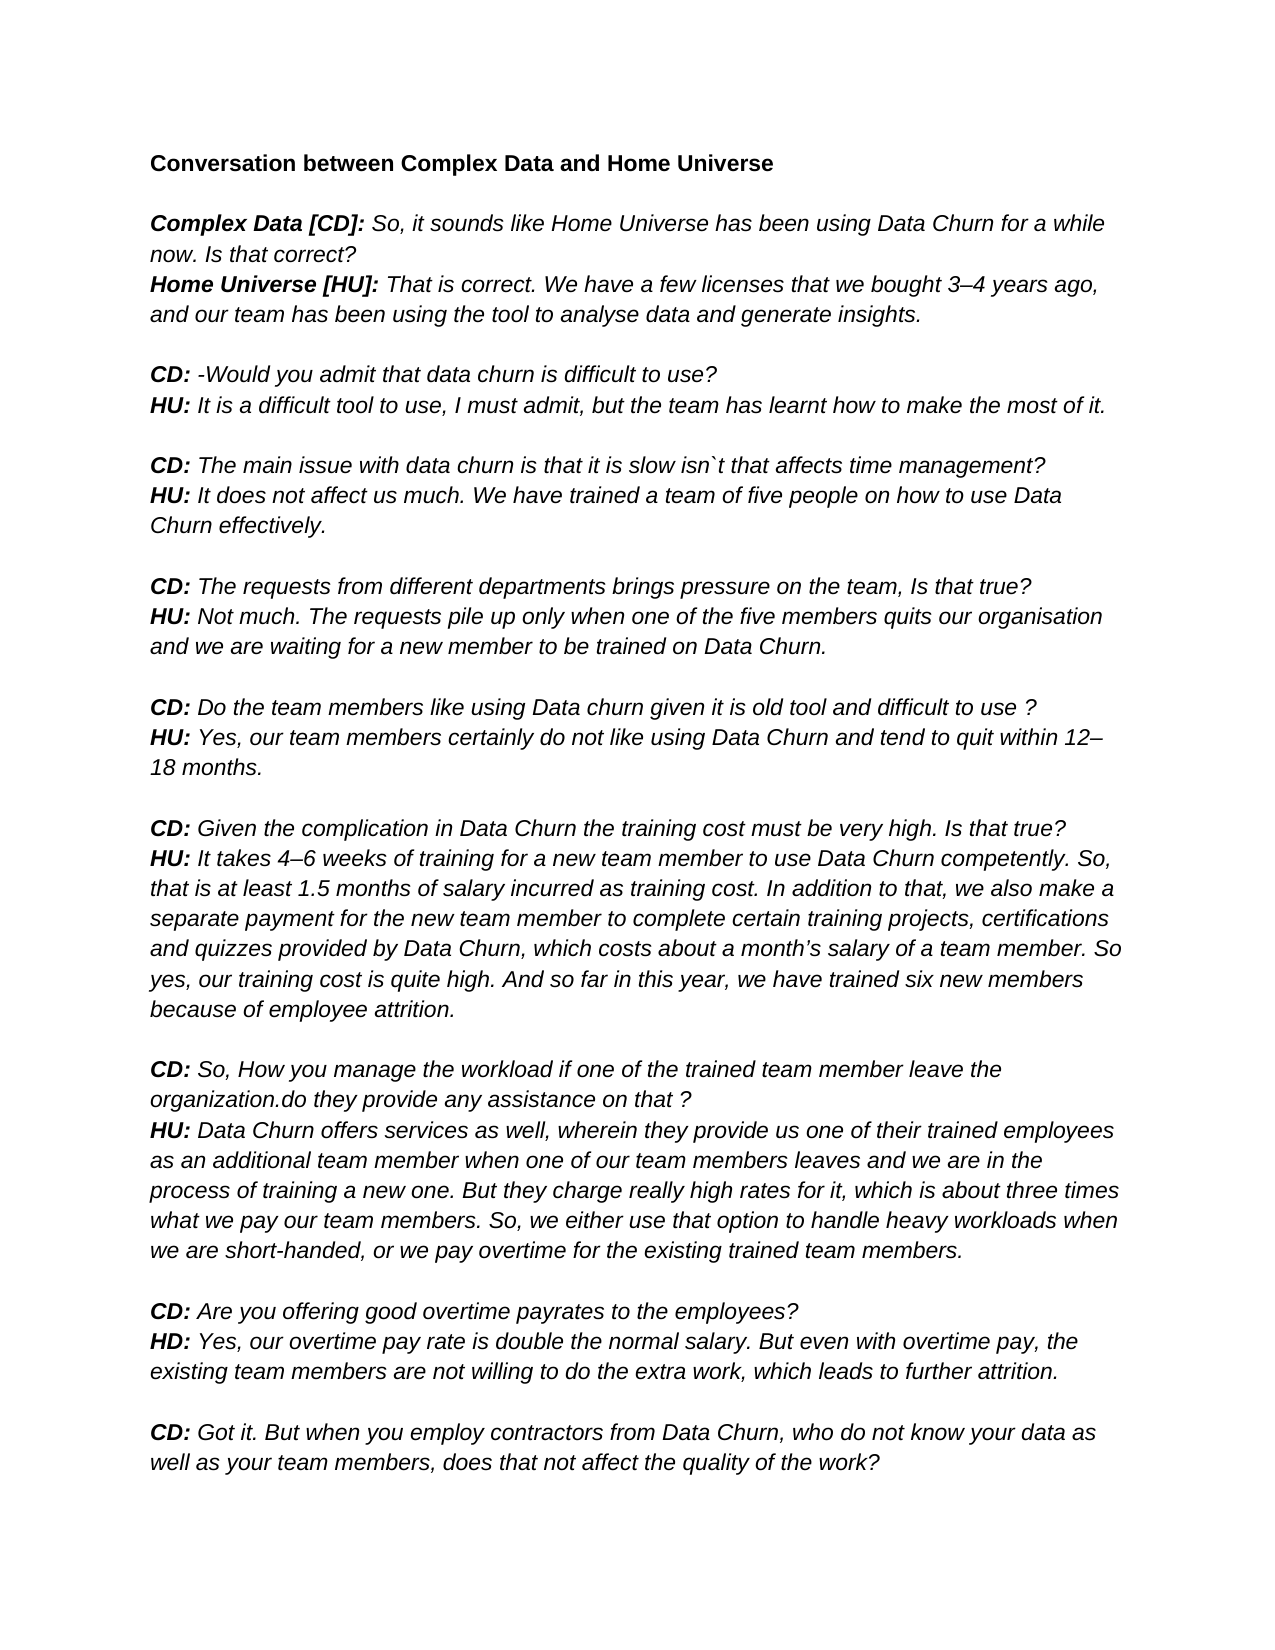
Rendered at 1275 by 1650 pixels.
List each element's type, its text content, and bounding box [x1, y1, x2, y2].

text HD: Yes, our overtime pay rate is double the normal salary. But even with overtime pay, the existing team members are not willing to do the extra work, which leads to further attrition. [150, 1328, 1125, 1385]
text HU: Yes, our team members certainly do not like using Data Churn and tend to quit within 12–18 months. [150, 724, 1125, 781]
text CD: Given the complication in Data Churn the training cost must be very high. Is that true? [150, 814, 1125, 841]
text CD: Got it. But when you employ contractors from Data Churn, who do not know your data as well as your team members, does that not affect the quality of the work? [150, 1419, 1125, 1475]
text HU: It takes 4–6 weeks of training for a new team member to use Data Churn competently. So, that is at least 1.5 months of salary incurred as training cost. In addition to that, we also make a separate payment for the new team member to complete certain training projects, certifications and quizzes provided by Data Churn, which costs about a month’s salary of a team member. So yes, our training cost is quite high. And so far in this year, we have trained six new members because of employee attrition. [150, 845, 1125, 1022]
text CD: -Would you admit that data churn is difficult to use? [150, 361, 1125, 388]
text Complex Data [CD]: So, it sounds like Home Universe has been using Data Churn for a while now. Is that correct? [150, 210, 1125, 267]
text HU: It does not affect us much. We have trained a team of five people on how to use Data Churn effectively. [150, 482, 1125, 539]
text CD: The main issue with data churn is that it is slow isn`t that affects time management? [150, 452, 1125, 478]
text CD: Are you offering good overtime payrates to the employees? [150, 1298, 1125, 1324]
text HU: Data Churn offers services as well, wherein they provide us one of their trained employees as an additional team member when one of our team members leaves and we are in the process of training a new one. But they charge really high rates for it, which is about three times what we pay our team members. So, we either use that option to handle heavy workloads when we are short-handed, or we pay overtime for the existing trained team members. [150, 1117, 1125, 1264]
text CD: So, How you manage the workload if one of the trained team member leave the organization.do they provide any assistance on that ? [150, 1056, 1125, 1113]
text HU: Not much. The requests pile up only when one of the five members quits our organisation and we are waiting for a new member to be trained on Data Churn. [150, 603, 1125, 660]
text HU: It is a difficult tool to use, I must admit, but the team has learnt how to make the most of it. [150, 392, 1125, 418]
text Conversation between Complex Data and Home Universe [150, 150, 1125, 176]
text CD: The requests from different departments brings pressure on the team, Is that true? [150, 573, 1125, 599]
text CD: Do the team members like using Data churn given it is old tool and difficult to use ? [150, 694, 1125, 720]
text Home Universe [HU]: That is correct. We have a few licenses that we bought 3–4 years ago, and our team has been using the tool to analyse data and generate insights. [150, 271, 1125, 327]
